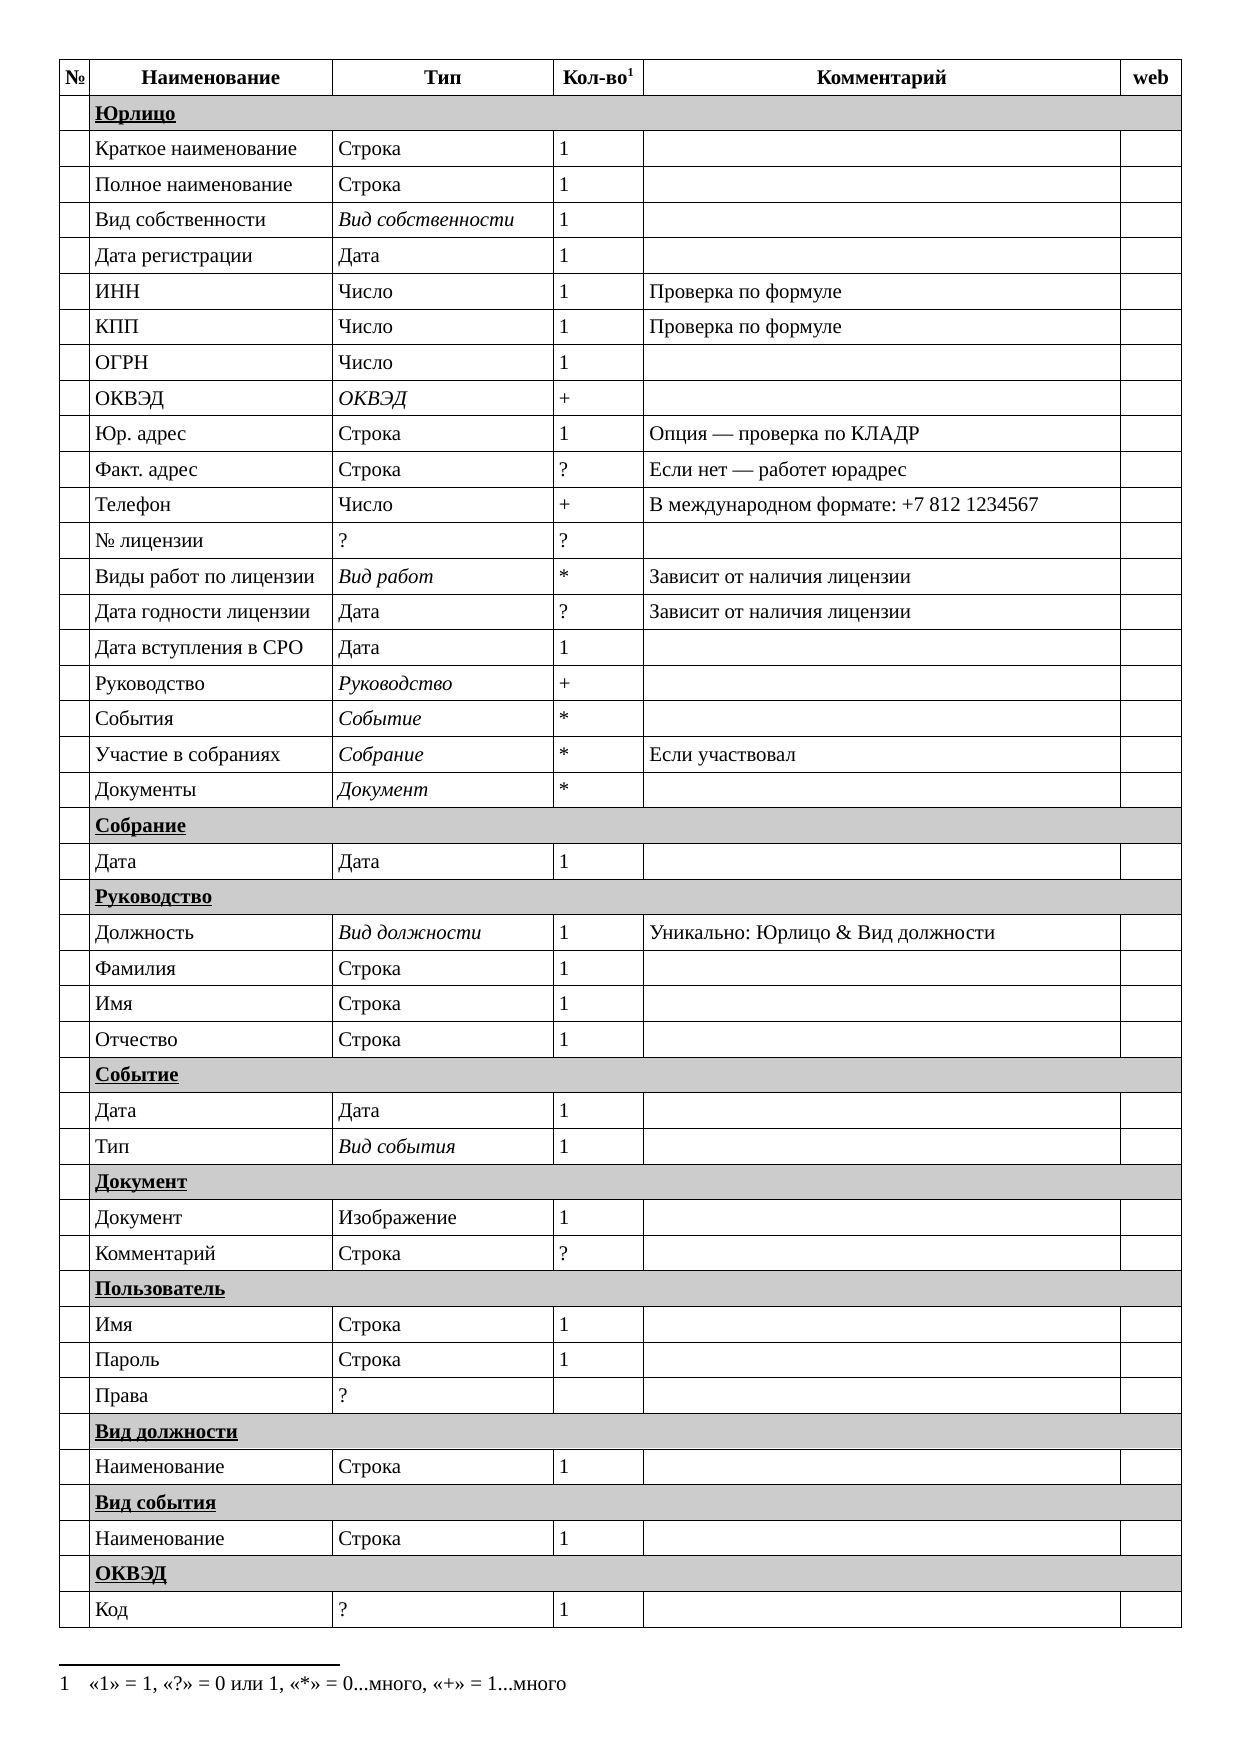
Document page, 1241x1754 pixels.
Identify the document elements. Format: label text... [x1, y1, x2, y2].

table_cell [644, 1521, 1120, 1555]
table_cell 1 [554, 203, 643, 237]
table_cell КПП [90, 310, 332, 344]
table_cell [60, 1485, 89, 1520]
table_cell 1 [554, 238, 643, 273]
table_cell [60, 1592, 89, 1627]
table_cell [60, 1022, 89, 1057]
table_cell Руководство [90, 666, 332, 700]
table_cell 1 [554, 1450, 643, 1484]
table_cell Код [90, 1592, 332, 1627]
table_cell [1121, 488, 1181, 522]
table_cell [1121, 1378, 1181, 1413]
table_cell [1121, 630, 1181, 665]
table_cell Строка [333, 986, 553, 1021]
table_cell Наименование [90, 1521, 332, 1555]
table_cell 1 [554, 310, 643, 344]
table_cell ? [333, 1592, 553, 1627]
table_cell [60, 1165, 89, 1199]
table_cell Вид события [333, 1129, 553, 1163]
table_cell [1121, 131, 1181, 166]
table_cell [60, 630, 89, 665]
table_cell [1121, 1521, 1181, 1555]
table_cell Комментарий [90, 1236, 332, 1270]
table_cell 1 [554, 274, 643, 308]
table_cell Строка [333, 1521, 553, 1555]
table_cell [1121, 986, 1181, 1021]
table_cell [60, 808, 89, 843]
table_cell Фамилия [90, 951, 332, 985]
table_cell Опция — проверка по КЛАДР [644, 416, 1120, 451]
table_cell 1 [554, 1343, 643, 1377]
table_cell Документ [333, 773, 553, 807]
table_cell [60, 1129, 89, 1163]
table_cell 1 [554, 416, 643, 451]
table_cell [644, 1129, 1120, 1163]
table_cell [60, 1450, 89, 1484]
table_cell [644, 167, 1120, 202]
table_cell [60, 310, 89, 344]
table_cell 1 [554, 844, 643, 878]
table_cell [60, 986, 89, 1021]
table_cell [644, 1200, 1120, 1235]
table_cell Дата [333, 595, 553, 629]
table_cell [60, 345, 89, 380]
table_cell [644, 844, 1120, 878]
table_cell [1121, 523, 1181, 558]
table_cell Число [333, 488, 553, 522]
table_cell [60, 416, 89, 451]
table_cell [60, 666, 89, 700]
table_cell Если участвовал [644, 737, 1120, 772]
table_cell 1 [554, 345, 643, 380]
table_cell [60, 131, 89, 166]
table_cell Дата [333, 844, 553, 878]
table_cell [1121, 951, 1181, 985]
table_cell [60, 844, 89, 878]
table_cell [60, 523, 89, 558]
table_cell Тип [90, 1129, 332, 1163]
table_cell 1 [554, 951, 643, 985]
table_cell [60, 1307, 89, 1342]
table_cell [1121, 381, 1181, 415]
table_cell Дата вступления в СРО [90, 630, 332, 665]
table_cell [644, 1450, 1120, 1484]
table_cell [60, 1236, 89, 1270]
table_cell 1 [554, 915, 643, 950]
table_cell [644, 951, 1120, 985]
table_cell [1121, 1450, 1181, 1484]
table_cell 1 [554, 1307, 643, 1342]
table_cell Юр. адрес [90, 416, 332, 451]
table_cell Полное наименование [90, 167, 332, 202]
table_cell Вид собственности [90, 203, 332, 237]
table_cell [1121, 1093, 1181, 1128]
table_header Тип [333, 60, 553, 95]
table_cell [1121, 203, 1181, 237]
table_cell В международном формате: +7 812 1234567 [644, 488, 1120, 522]
table_cell [1121, 310, 1181, 344]
table_cell Документ [90, 1200, 332, 1235]
table_cell + [554, 488, 643, 522]
table_cell [60, 1521, 89, 1555]
table_cell Дата [90, 844, 332, 878]
table_cell Наименование [90, 1450, 332, 1484]
table_cell [60, 1556, 89, 1591]
table_cell Строка [333, 1307, 553, 1342]
table_cell Строка [333, 131, 553, 166]
table_cell [644, 238, 1120, 273]
table_cell 1 [554, 1022, 643, 1057]
table_cell [644, 1236, 1120, 1270]
table_header № [60, 60, 89, 95]
table_cell Проверка по формуле [644, 274, 1120, 308]
table_cell [1121, 1129, 1181, 1163]
table_cell Руководство [90, 880, 1181, 914]
table_cell [1121, 773, 1181, 807]
table_cell Строка [333, 1022, 553, 1057]
table_cell ИНН [90, 274, 332, 308]
table_cell Строка [333, 1343, 553, 1377]
table_cell Дата [333, 238, 553, 273]
table_cell + [554, 381, 643, 415]
table_cell [644, 345, 1120, 380]
table_cell 1 [554, 1521, 643, 1555]
table_cell 1 [554, 1093, 643, 1128]
table_cell Строка [333, 951, 553, 985]
table_cell [60, 381, 89, 415]
table_cell [1121, 1343, 1181, 1377]
table_cell [60, 1058, 89, 1092]
table_cell Участие в собраниях [90, 737, 332, 772]
table_cell ? [554, 1236, 643, 1270]
table_cell ? [554, 595, 643, 629]
table_cell * [554, 737, 643, 772]
table_cell Строка [333, 452, 553, 487]
table_cell Зависит от наличия лицензии [644, 559, 1120, 593]
table_cell Зависит от наличия лицензии [644, 595, 1120, 629]
table_cell [60, 274, 89, 308]
table_cell Факт. адрес [90, 452, 332, 487]
table_cell [1121, 345, 1181, 380]
table_cell Пароль [90, 1343, 332, 1377]
table_cell [60, 773, 89, 807]
table_cell Строка [333, 167, 553, 202]
table_cell 1 [554, 167, 643, 202]
table_cell ОКВЭД [90, 1556, 1181, 1591]
table_cell [1121, 1307, 1181, 1342]
table_cell [1121, 1236, 1181, 1270]
table_cell Число [333, 345, 553, 380]
table_cell [644, 1378, 1120, 1413]
table_cell [1121, 238, 1181, 273]
table_cell [60, 1093, 89, 1128]
table_cell Вид должности [90, 1414, 1181, 1448]
table_cell [1121, 844, 1181, 878]
table_cell Телефон [90, 488, 332, 522]
table_cell [60, 559, 89, 593]
table_cell [60, 1343, 89, 1377]
table_cell + [554, 666, 643, 700]
table_cell Отчество [90, 1022, 332, 1057]
table_cell Строка [333, 1450, 553, 1484]
table_cell [1121, 1592, 1181, 1627]
table_cell Имя [90, 986, 332, 1021]
table_cell ОКВЭД [90, 381, 332, 415]
table_cell [644, 773, 1120, 807]
table_cell ? [554, 452, 643, 487]
table_cell ? [333, 1378, 553, 1413]
table_cell [644, 986, 1120, 1021]
table_cell [644, 1022, 1120, 1057]
table_cell 1 [554, 1200, 643, 1235]
table_cell Собрание [333, 737, 553, 772]
table_cell [60, 452, 89, 487]
table_cell Строка [333, 1236, 553, 1270]
table_header Наименование [90, 60, 332, 95]
table_cell Руководство [333, 666, 553, 700]
table_cell Пользователь [90, 1271, 1181, 1306]
table_cell [60, 951, 89, 985]
table_cell [1121, 559, 1181, 593]
table_cell Должность [90, 915, 332, 950]
table_cell [1121, 701, 1181, 736]
table_cell [60, 915, 89, 950]
table_header Кол-во [554, 60, 643, 95]
table_cell [60, 880, 89, 914]
table_cell [644, 381, 1120, 415]
table_cell [60, 96, 89, 130]
table_cell Число [333, 310, 553, 344]
table_cell Вид события [90, 1485, 1181, 1520]
table_cell [1121, 167, 1181, 202]
table_cell События [90, 701, 332, 736]
table_cell Уникально: Юрлицо & Вид должности [644, 915, 1120, 950]
table_cell [1121, 1200, 1181, 1235]
table_cell [644, 1592, 1120, 1627]
table_cell [644, 1307, 1120, 1342]
table_cell Проверка по формуле [644, 310, 1120, 344]
table_cell Вид работ [333, 559, 553, 593]
table_cell Дата [333, 1093, 553, 1128]
table_cell [60, 238, 89, 273]
table_cell 1 [554, 1129, 643, 1163]
table_cell 1 [554, 986, 643, 1021]
table_cell Права [90, 1378, 332, 1413]
table_cell Вид собственности [333, 203, 553, 237]
table_cell ? [333, 523, 553, 558]
table_cell [644, 1343, 1120, 1377]
table_cell [1121, 452, 1181, 487]
table_cell Документы [90, 773, 332, 807]
table_cell [60, 167, 89, 202]
table_cell * [554, 701, 643, 736]
table_cell Если нет — работет юрадрес [644, 452, 1120, 487]
table_cell ? [554, 523, 643, 558]
table_cell * [554, 559, 643, 593]
table_cell [60, 1378, 89, 1413]
table_cell 1 [554, 630, 643, 665]
table_cell [1121, 737, 1181, 772]
table_cell Число [333, 274, 553, 308]
table_cell Дата регистрации [90, 238, 332, 273]
table_cell Дата годности лицензии [90, 595, 332, 629]
table_cell № лицензии [90, 523, 332, 558]
table_cell [644, 1093, 1120, 1128]
table_cell * [554, 773, 643, 807]
table_cell [60, 1414, 89, 1448]
table_cell [60, 595, 89, 629]
table_cell Строка [333, 416, 553, 451]
table_cell [554, 1378, 643, 1413]
table_cell [644, 203, 1120, 237]
table_cell Документ [90, 1165, 1181, 1199]
table_cell [1121, 274, 1181, 308]
table_cell [60, 701, 89, 736]
table_cell [60, 1271, 89, 1306]
table_cell [60, 488, 89, 522]
table_cell [644, 701, 1120, 736]
table_cell 1 [554, 1592, 643, 1627]
table_cell Дата [90, 1093, 332, 1128]
table_cell Имя [90, 1307, 332, 1342]
table_cell Событие [90, 1058, 1181, 1092]
table_cell Дата [333, 630, 553, 665]
table_cell [644, 523, 1120, 558]
table_cell [1121, 666, 1181, 700]
table_header web [1121, 60, 1181, 95]
table_cell Событие [333, 701, 553, 736]
table_cell Вид должности [333, 915, 553, 950]
table_cell ОГРН [90, 345, 332, 380]
table_header Комментарий [644, 60, 1120, 95]
table_cell [644, 131, 1120, 166]
table_cell [1121, 416, 1181, 451]
table_cell [60, 737, 89, 772]
table_cell [1121, 1022, 1181, 1057]
table_cell Краткое наименование [90, 131, 332, 166]
table_cell Собрание [90, 808, 1181, 843]
table_cell [1121, 915, 1181, 950]
table_cell ОКВЭД [333, 381, 553, 415]
table_cell [60, 203, 89, 237]
table_cell Юрлицо [90, 96, 1181, 130]
table_cell [644, 666, 1120, 700]
table_cell [644, 630, 1120, 665]
table_cell Изображение [333, 1200, 553, 1235]
table_cell [1121, 595, 1181, 629]
table_cell [60, 1200, 89, 1235]
table_cell 1 [554, 131, 643, 166]
table_cell Виды работ по лицензии [90, 559, 332, 593]
